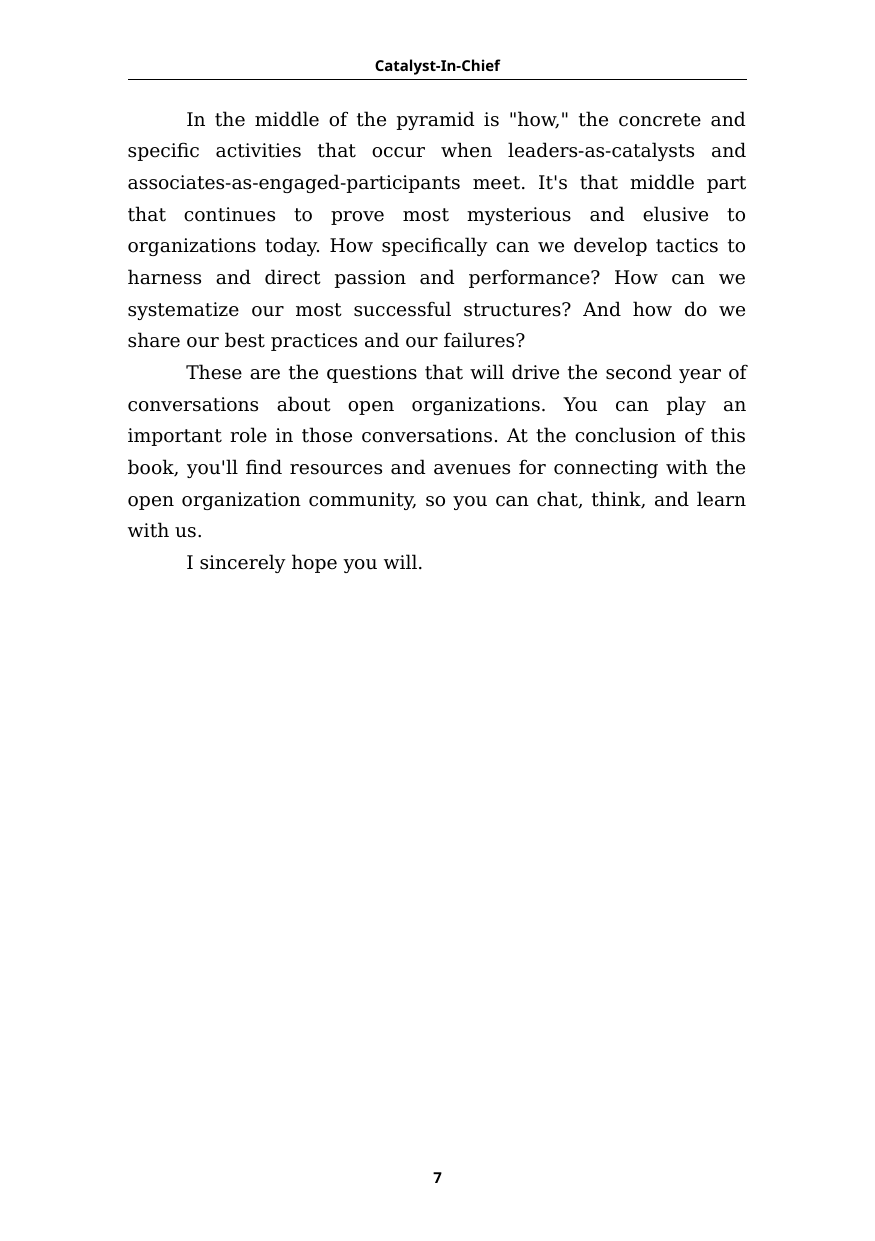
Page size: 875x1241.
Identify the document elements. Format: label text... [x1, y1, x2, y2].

text In the middle of the pyramid is "how," the concrete and specific activities that occur when leaders-as-catalysts and associates-as-engaged-participants meet. It's that middle part that continues to prove most mysterious and elusive to organizations today. How specifically can we develop tactics to harness and direct passion and performance? How can we systematize our most successful structures? And how do we share our best practices and our failures? [127, 109, 747, 352]
text These are the questions that will drive the second year of conversations about open organizations. You can play an important role in those conversations. At the conclusion of this book, you'll find resources and avenues for connecting with the open organization community, so you can chat, think, and learn with us. [127, 362, 747, 542]
text I sincerely hope you will. [127, 552, 747, 574]
